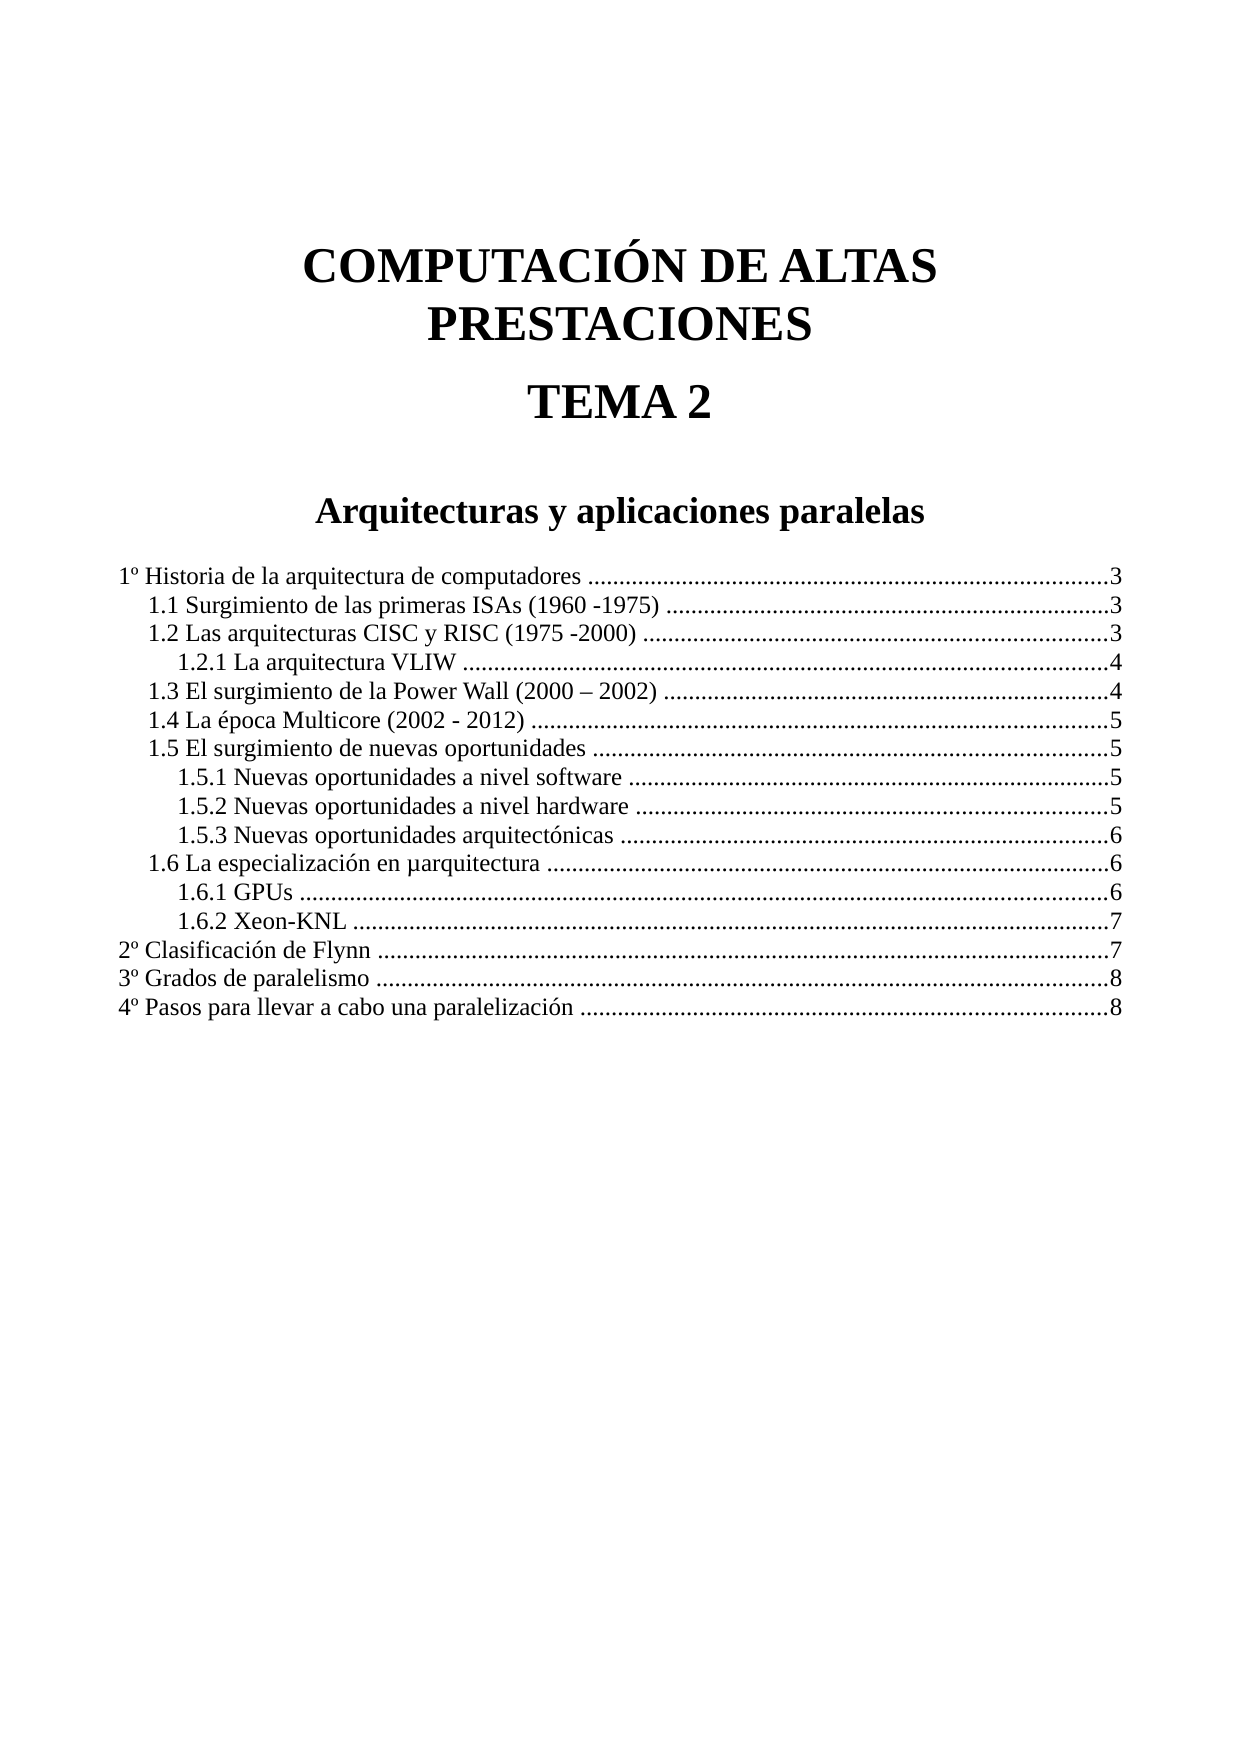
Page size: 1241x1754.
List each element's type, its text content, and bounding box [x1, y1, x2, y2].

text 1.3 El surgimiento de la Power Wall (2000 – 2002) 4 [148, 676, 1122, 705]
text 1.5.3 Nuevas oportunidades arquitectónicas 6 [177, 820, 1122, 848]
text 1.5.2 Nuevas oportunidades a nivel hardware 5 [177, 791, 1122, 820]
text Arquitecturas y aplicaciones paralelas [118, 488, 1122, 532]
text 1.6.1 GPUs 6 [177, 877, 1122, 906]
text 1.2.1 La arquitectura VLIW 4 [177, 647, 1122, 676]
text 1º Historia de la arquitectura de computadores 3 [118, 561, 1122, 590]
text 1.5.1 Nuevas oportunidades a nivel software 5 [177, 762, 1122, 791]
text 1.6.2 Xeon-KNL 7 [177, 906, 1122, 935]
text TEMA 2 [118, 372, 1122, 429]
text COMPUTACIÓN DE ALTAS PRESTACIONES [118, 236, 1122, 351]
text 1.5 El surgimiento de nuevas oportunidades 5 [148, 733, 1122, 762]
text 1.2 Las arquitecturas CISC y RISC (1975 -2000) 3 [148, 618, 1122, 647]
text 1.4 La época Multicore (2002 - 2012) 5 [148, 705, 1122, 733]
text 4º Pasos para llevar a cabo una paralelización 8 [118, 992, 1122, 1021]
text 1.6 La especialización en µarquitectura 6 [148, 848, 1122, 877]
text 3º Grados de paralelismo 8 [118, 963, 1122, 992]
text 1.1 Surgimiento de las primeras ISAs (1960 -1975) 3 [148, 590, 1122, 618]
text 2º Clasificación de Flynn 7 [118, 935, 1122, 963]
